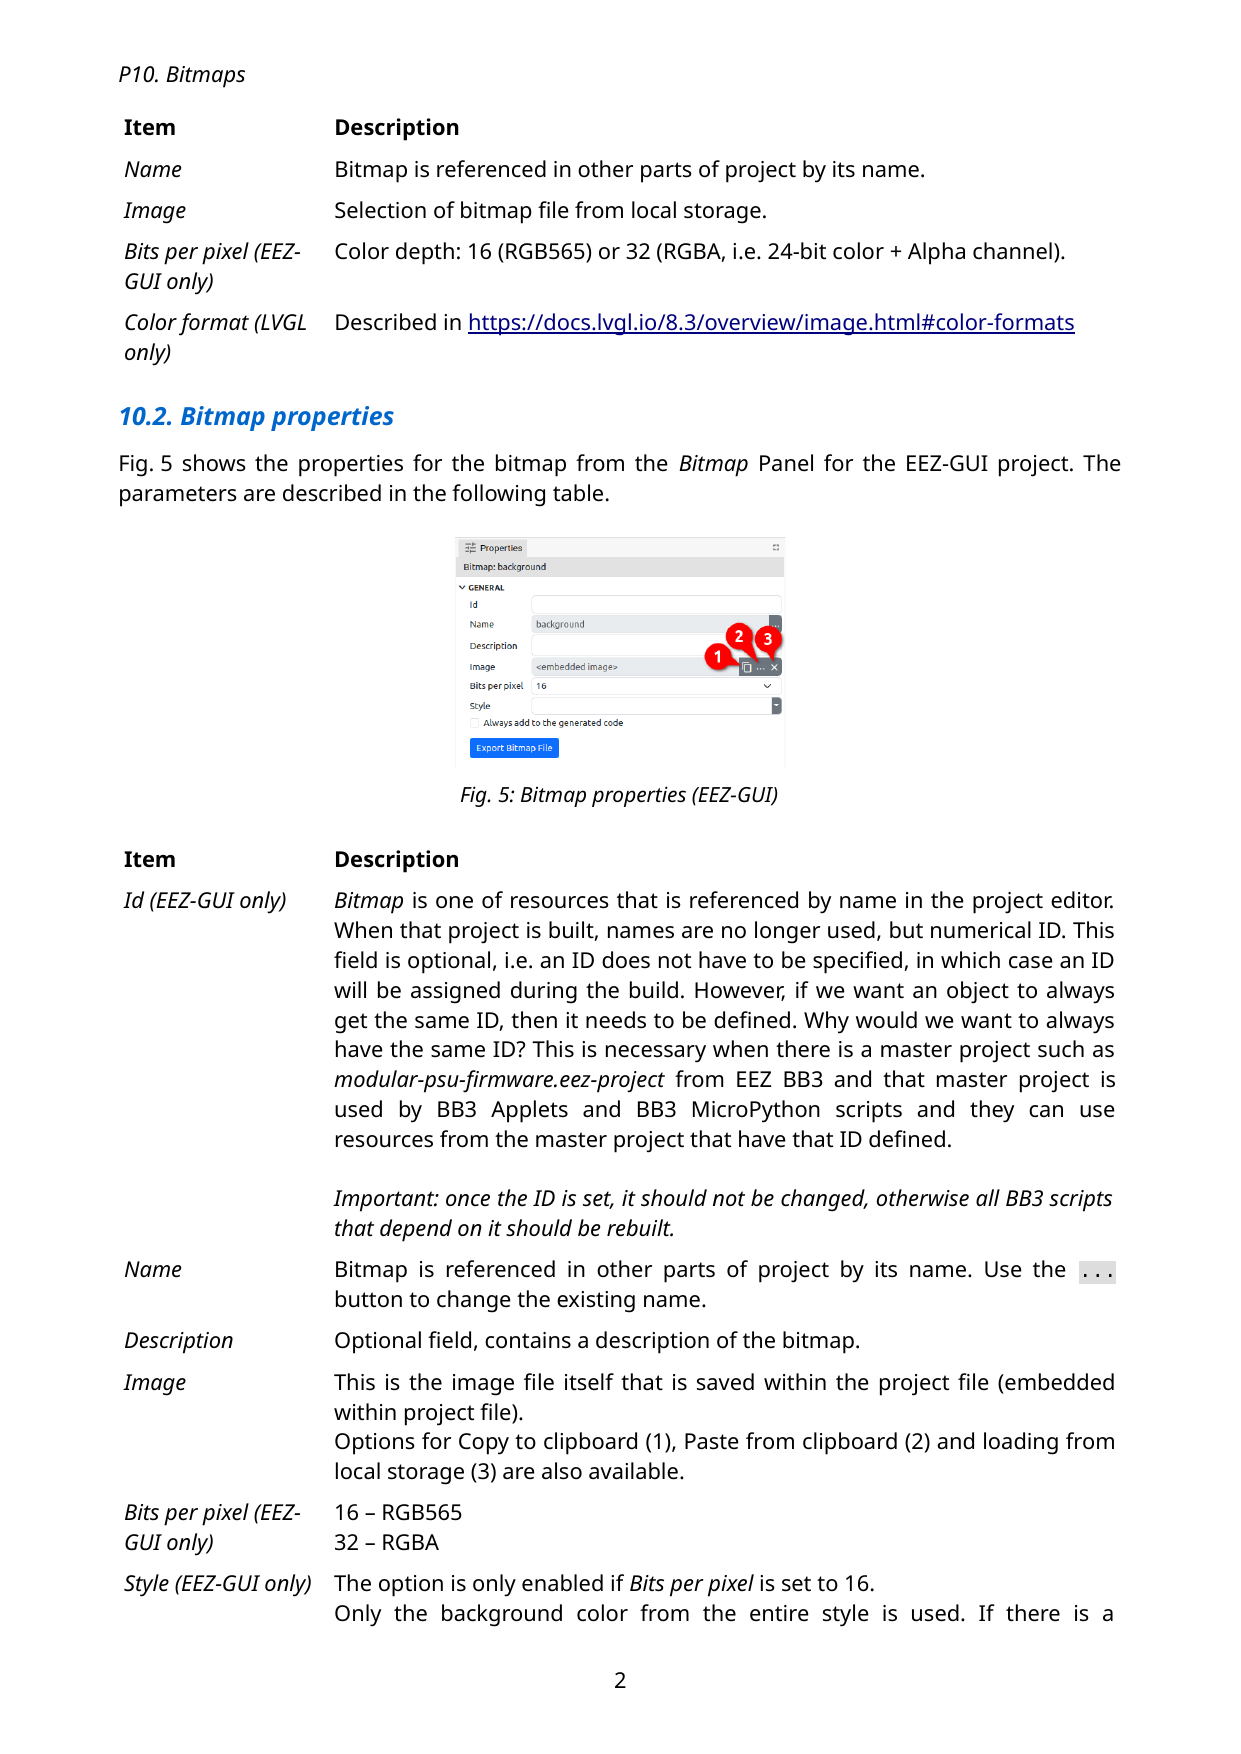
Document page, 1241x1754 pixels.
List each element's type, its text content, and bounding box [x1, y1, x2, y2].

table_header Item [118, 107, 328, 148]
table_cell Described in https://docs.lvgl.io/8.3/overview/image.html#color-formats [328, 301, 1122, 372]
table_header Item [118, 839, 328, 880]
table_cell Image [118, 189, 328, 230]
table_cell Name [118, 1249, 328, 1320]
text Fig. 5 shows the properties for the bitmap from the Bitmap Panel for the EEZ-GUI project. The parameters are described in the following table. [118, 448, 1122, 507]
table_cell Style (EEZ-GUI only) [118, 1563, 328, 1634]
text Fig. 5: Bitmap properties (EEZ-GUI) [118, 550, 1122, 809]
table_cell The option is only enabled if Bits per pixel is set to 16. Only the background color from the entire style is used. If there is a [328, 1563, 1122, 1634]
table_cell Color format (LVGL only) [118, 301, 328, 372]
table_cell Bitmap is referenced in other parts of project by its name. [328, 148, 1122, 189]
table_cell Selection of bitmap file from local storage. [328, 189, 1122, 230]
table_cell Id (EEZ-GUI only) [118, 880, 328, 1249]
table_cell Bits per pixel (EEZ-GUI only) [118, 1492, 328, 1563]
subtitle Bitmap properties [118, 399, 1122, 433]
table_cell Optional field, contains a description of the bitmap. [328, 1320, 1122, 1361]
picture [454, 537, 786, 769]
table_cell 16 – RGB565 32 – RGBA [328, 1492, 1122, 1563]
table_cell Color depth: 16 (RGB565) or 32 (RGBA, i.e. 24-bit color + Alpha channel). [328, 230, 1122, 301]
table_header Description [328, 839, 1122, 880]
table_cell Bitmap is one of resources that is referenced by name in the project editor. When that project is built, names are no longer used, but numerical ID. This field is optional, i.e. an ID does not have to be specified, in which case an ID will be assigned during the build. However, if we want an object to always get the same ID, then it needs to be defined. Why would we want to always have the same ID? This is necessary when there is a master project such as modular-psu-firmware.eez-project from EEZ BB3 and that master project is used by BB3 Applets and BB3 MicroPython scripts and they can use resources from the master project that have that ID defined. Important: once the ID is set, it should not be changed, otherwise all BB3 scripts that depend on it should be rebuilt. [328, 880, 1122, 1249]
table_cell Bitmap is referenced in other parts of project by its name. Use the ... button to change the existing name. [328, 1249, 1122, 1320]
table_cell Description [118, 1320, 328, 1361]
table_cell This is the image file itself that is saved within the project file (embedded within project file). Options for Copy to clipboard (1), Paste from clipboard (2) and loading from local storage (3) are also available. [328, 1361, 1122, 1492]
table_cell Image [118, 1361, 328, 1492]
table_cell Bits per pixel (EEZ-GUI only) [118, 230, 328, 301]
table_header Description [328, 107, 1122, 148]
table_cell Name [118, 148, 328, 189]
